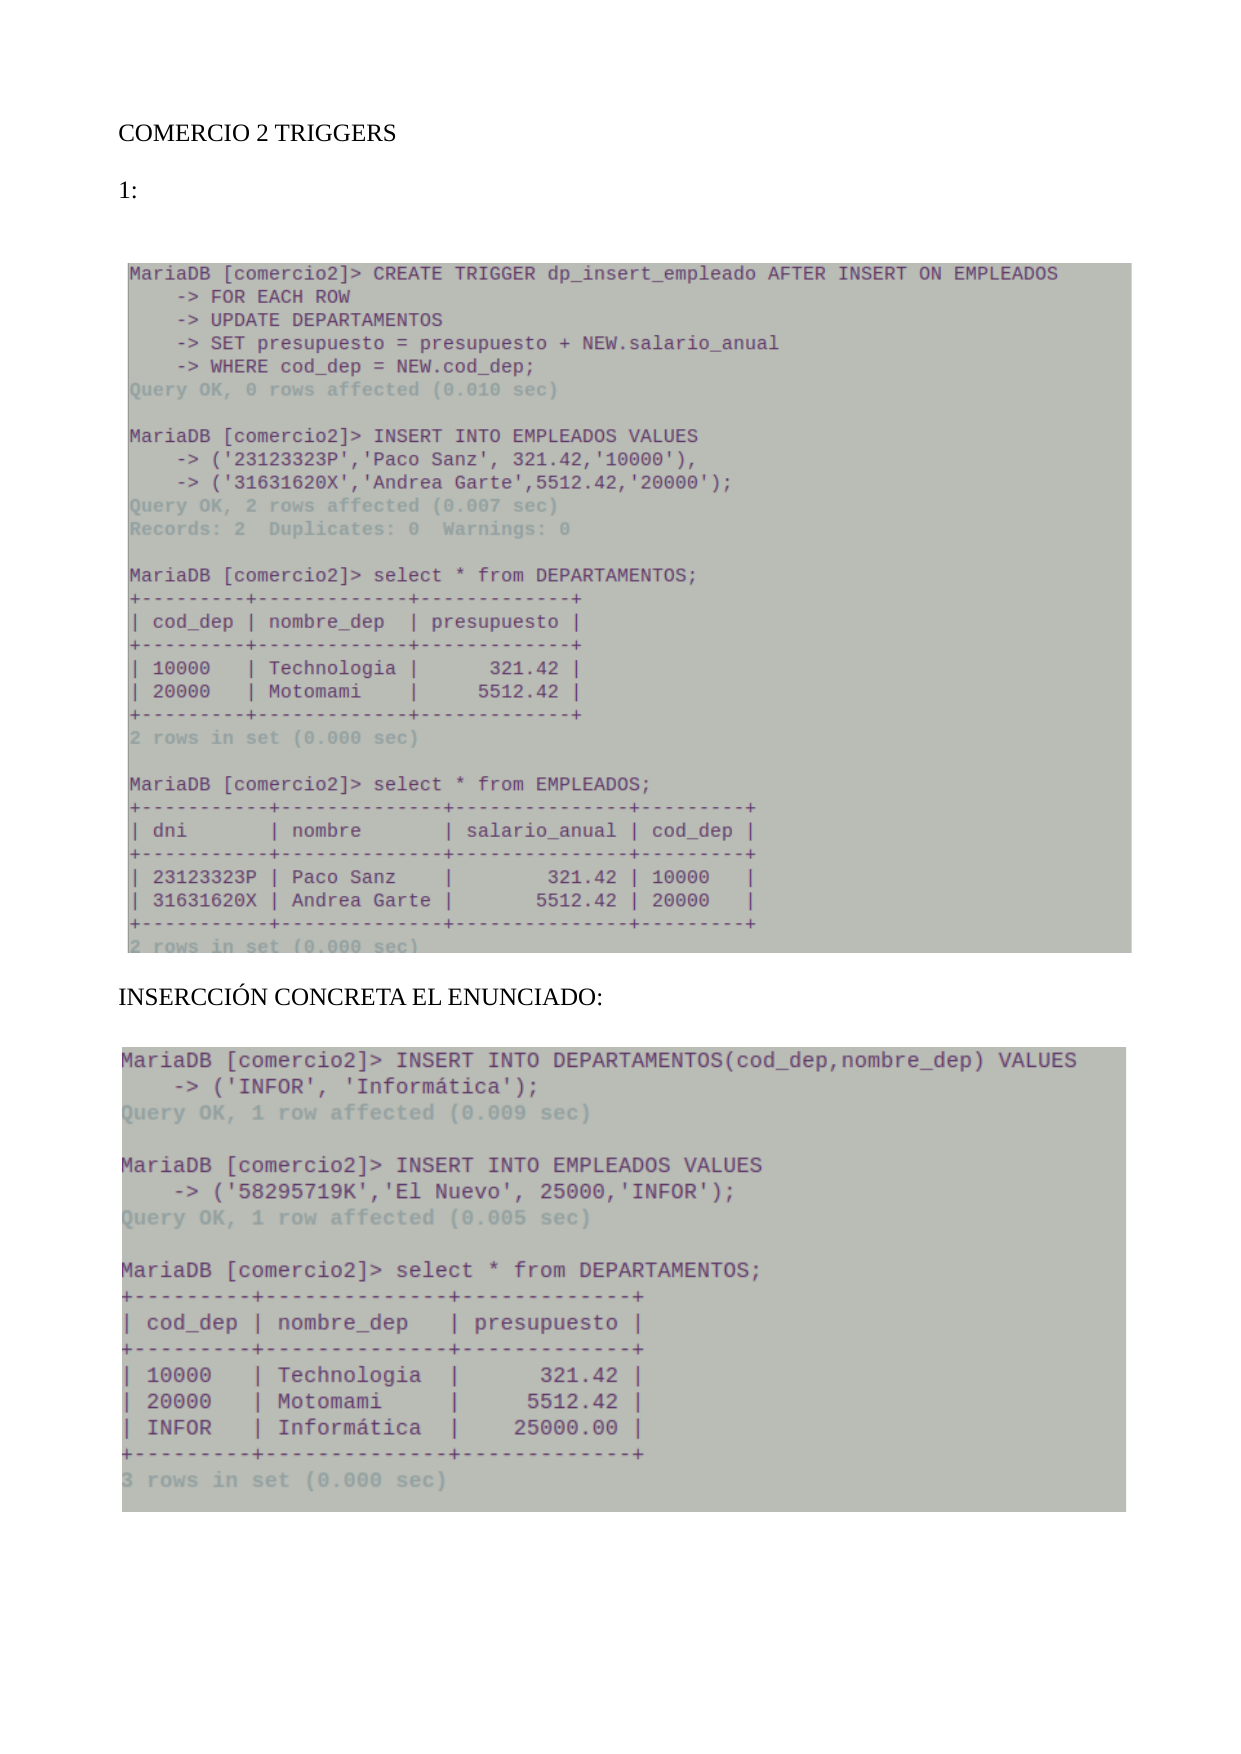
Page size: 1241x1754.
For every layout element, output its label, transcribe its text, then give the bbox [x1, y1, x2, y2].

text COMERCIO 2 TRIGGERS [118, 118, 1122, 147]
picture [127, 263, 1132, 953]
picture [122, 1047, 1127, 1512]
text INSERCCIÓN CONCRETA EL ENUNCIADO: [118, 982, 1122, 1010]
text 1: [118, 176, 1122, 204]
